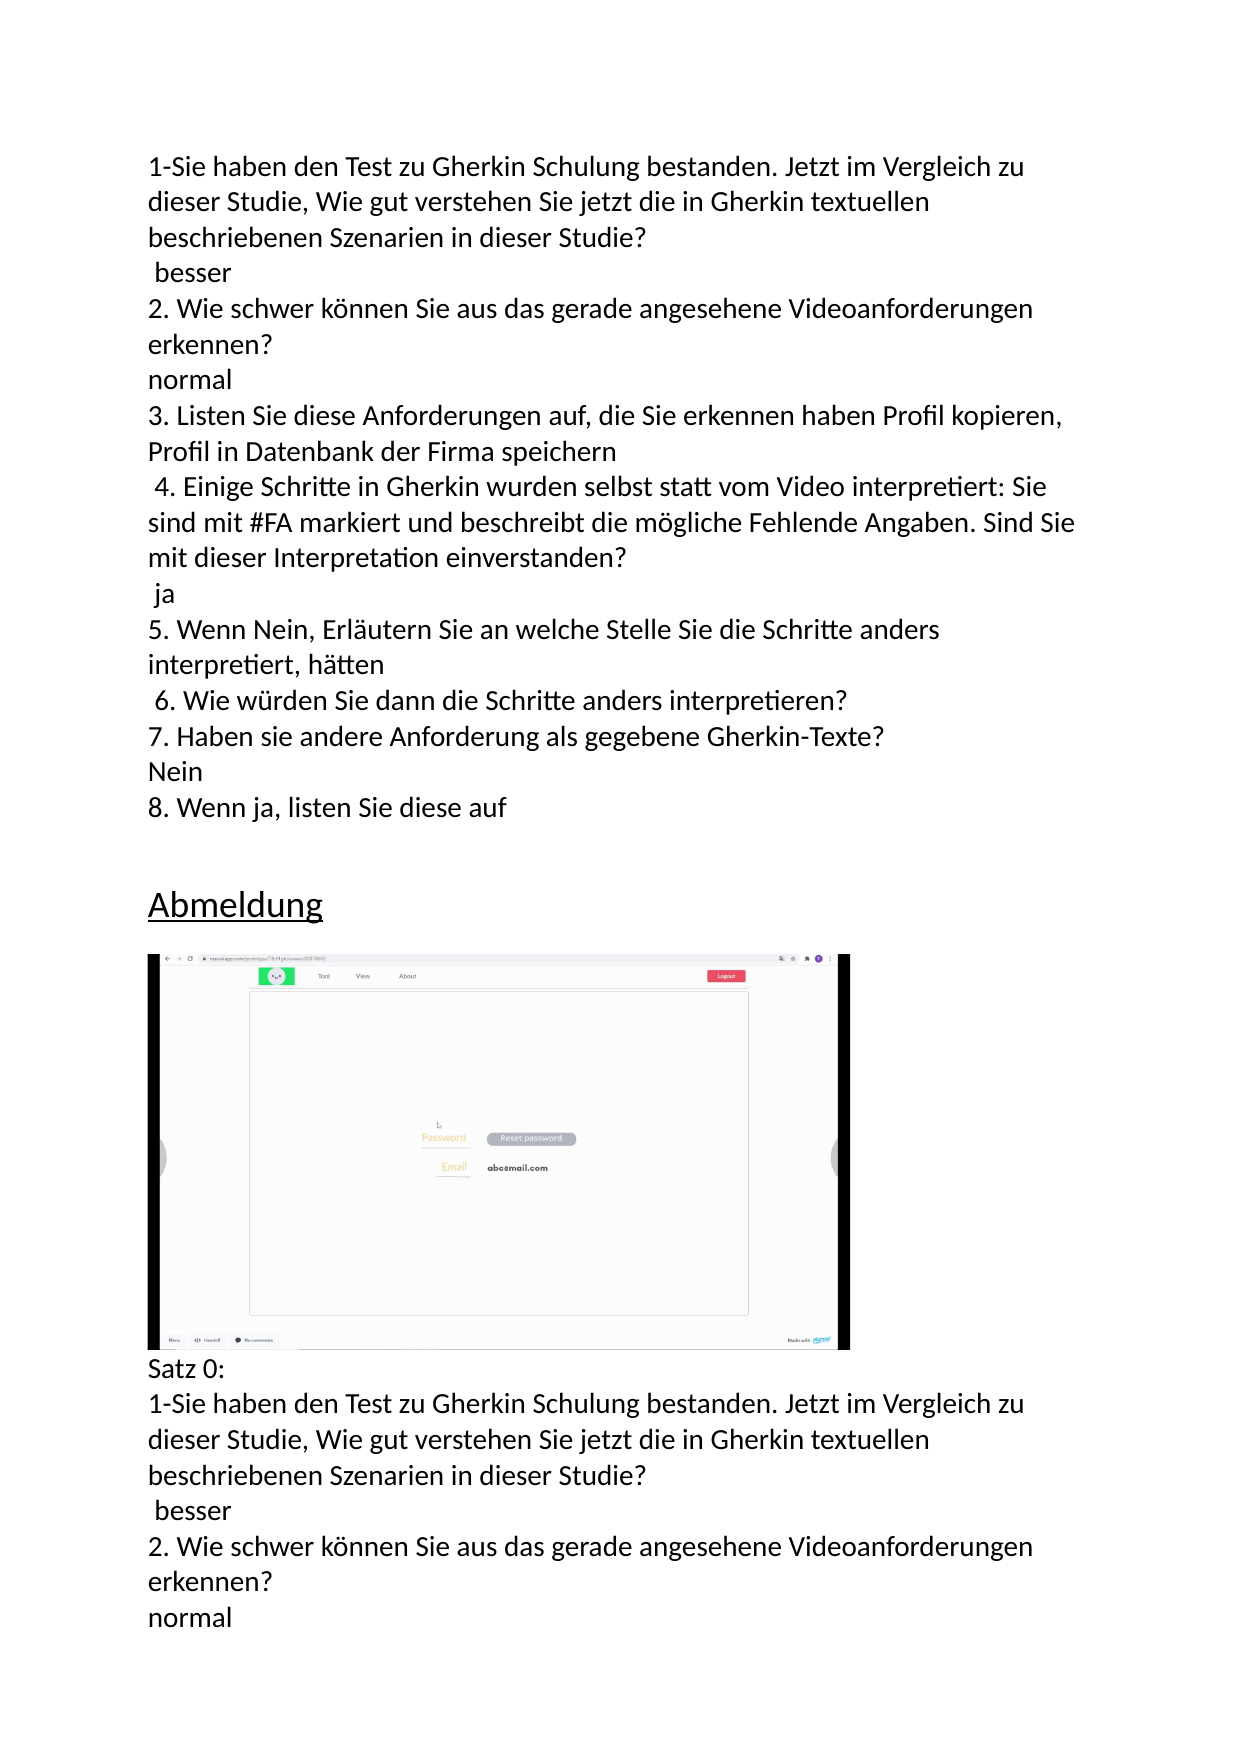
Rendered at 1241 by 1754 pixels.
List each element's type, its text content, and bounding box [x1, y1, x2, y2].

text ja [148, 575, 1093, 611]
text 2. Wie schwer können Sie aus das gerade angesehene Videoanforderungen erkennen? [148, 1528, 1093, 1599]
text Satz 0: [148, 1350, 1093, 1385]
text besser [148, 1492, 1093, 1528]
text besser [148, 254, 1093, 290]
text normal [148, 361, 1093, 397]
text 1-Sie haben den Test zu Gherkin Schulung bestanden. Jetzt im Vergleich zu dieser Studie, Wie gut verstehen Sie jetzt die in Gherkin textuellen beschriebenen Szenarien in dieser Studie? [148, 1385, 1093, 1492]
text 2. Wie schwer können Sie aus das gerade angesehene Videoanforderungen erkennen? [148, 290, 1093, 361]
text normal [148, 1599, 1093, 1635]
text 5. Wenn Nein, Erläutern Sie an welche Stelle Sie die Schritte anders interpretiert, hätten [148, 611, 1093, 682]
text 8. Wenn ja, listen Sie diese auf [148, 789, 1093, 824]
text 1-Sie haben den Test zu Gherkin Schulung bestanden. Jetzt im Vergleich zu dieser Studie, Wie gut verstehen Sie jetzt die in Gherkin textuellen beschriebenen Szenarien in dieser Studie? [148, 148, 1093, 254]
text 4. Einige Schritte in Gherkin wurden selbst statt vom Video interpretiert: Sie sind mit #FA markiert und beschreibt die mögliche Fehlende Angaben. Sind Sie mit dieser Interpretation einverstanden? [148, 468, 1093, 575]
text 7. Haben sie andere Anforderung als gegebene Gherkin-Texte? [148, 718, 1093, 753]
text Nein [148, 753, 1093, 789]
text 6. Wie würden Sie dann die Schritte anders interpretieren? [148, 682, 1093, 718]
subtitle Abmeldung [148, 881, 1093, 926]
text 3. Listen Sie diese Anforderungen auf, die Sie erkennen haben Profil kopieren, Profil in Datenbank der Firma speichern [148, 397, 1093, 468]
